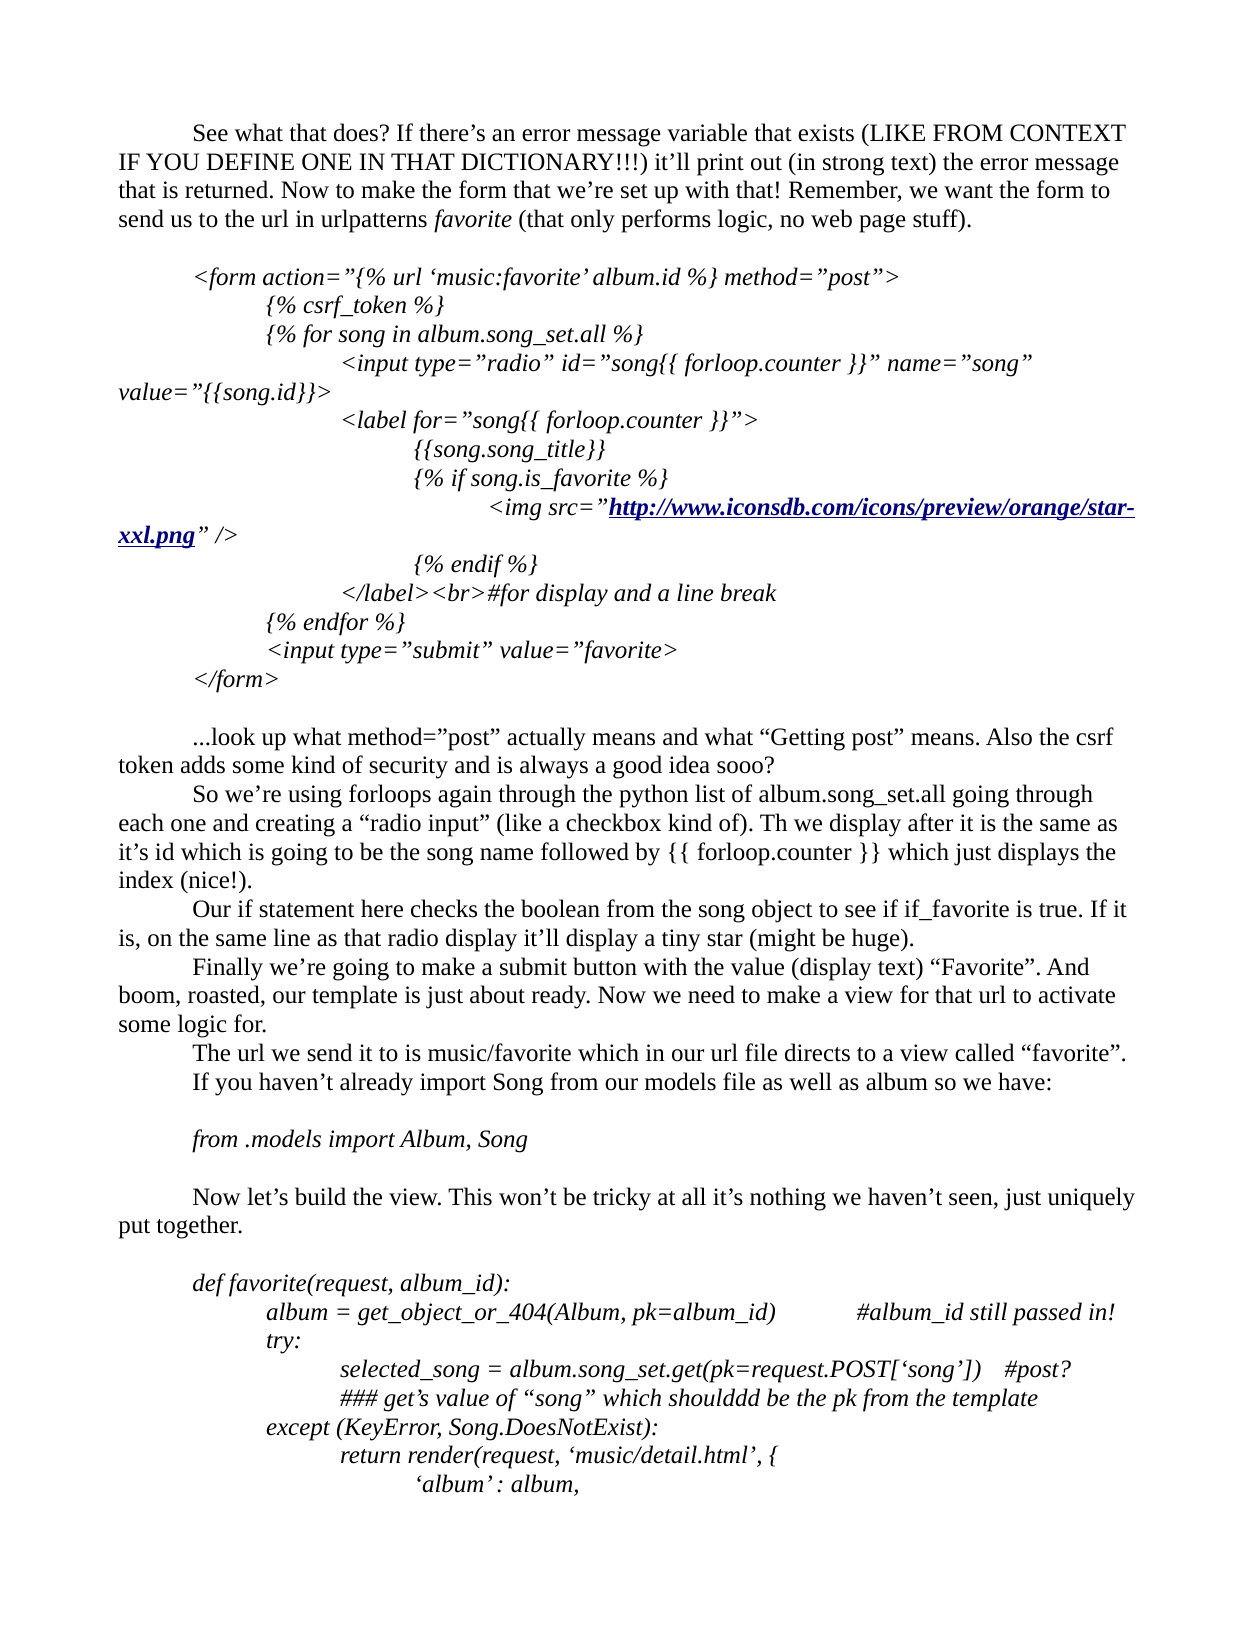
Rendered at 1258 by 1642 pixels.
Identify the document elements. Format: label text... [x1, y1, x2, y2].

text def favorite(request, album_id): [118, 1268, 1140, 1297]
text {% csrf_token %} [118, 291, 1140, 319]
text from .models import Album, Song [118, 1124, 1140, 1153]
text selected_song = album.song_set.get(pk=request.POST[‘song’]) #post? [118, 1354, 1140, 1383]
text {% for song in album.song_set.all %} [118, 319, 1140, 348]
text <form action=”{% url ‘music:favorite’ album.id %} method=”post”> [118, 262, 1140, 291]
text <input type=”radio” id=”song{{ forloop.counter }}” name=”song” value=”{{song.id}}> [118, 348, 1140, 406]
text <label for=”song{{ forloop.counter }}”> [118, 406, 1140, 434]
text return render(request, ‘music/detail.html’, { [118, 1441, 1140, 1469]
text ### get’s value of “song” which shoulddd be the pk from the template [118, 1383, 1140, 1412]
text ...look up what method=”post” actually means and what “Getting post” means. Also the csrf token adds some kind of security and is always a good idea sooo? [118, 722, 1140, 779]
text try: [118, 1326, 1140, 1354]
text See what that does? If there’s an error message variable that exists (LIKE FROM CONTEXT IF YOU DEFINE ONE IN THAT DICTIONARY!!!) it’ll print out (in strong text) the error message that is returned. Now to make the form that we’re set up with that! Remember, we want the form to send us to the url in urlpatterns favorite (that only performs logic, no web page stuff). [118, 118, 1140, 233]
text Now let’s build the view. This won’t be tricky at all it’s nothing we haven’t seen, just uniquely put together. [118, 1182, 1140, 1239]
text So we’re using forloops again through the python list of album.song_set.all going through each one and creating a “radio input” (like a checkbox kind of). Th we display after it is the same as it’s id which is going to be the song name followed by {{ forloop.counter }} which just displays the index (nice!). [118, 779, 1140, 894]
text {% endfor %} [118, 607, 1140, 636]
text {{song.song_title}} [118, 434, 1140, 463]
text except (KeyError, Song.DoesNotExist): [118, 1412, 1140, 1441]
text {% endif %} [118, 549, 1140, 578]
text </label><br> #for display and a line break [118, 578, 1140, 607]
text The url we send it to is music/favorite which in our url file directs to a view called “favorite”. [118, 1038, 1140, 1067]
text If you haven’t already import Song from our models file as well as album so we have: [118, 1067, 1140, 1096]
text album = get_object_or_404(Album, pk=album_id) #album_id still passed in! [118, 1297, 1140, 1326]
text Our if statement here checks the boolean from the song object to see if if_favorite is true. If it is, on the same line as that radio display it’ll display a tiny star (might be huge). [118, 894, 1140, 952]
text </form> [118, 664, 1140, 693]
text Finally we’re going to make a submit button with the value (display text) “Favorite”. And boom, roasted, our template is just about ready. Now we need to make a view for that url to activate some logic for. [118, 952, 1140, 1038]
text ‘album’ : album, [118, 1469, 1140, 1498]
text <input type=”submit” value=”favorite> [118, 636, 1140, 664]
text {% if song.is_favorite %} [118, 463, 1140, 492]
text <img src=”http://www.iconsdb.com/icons/preview/orange/star-xxl.png” /> [118, 492, 1140, 549]
